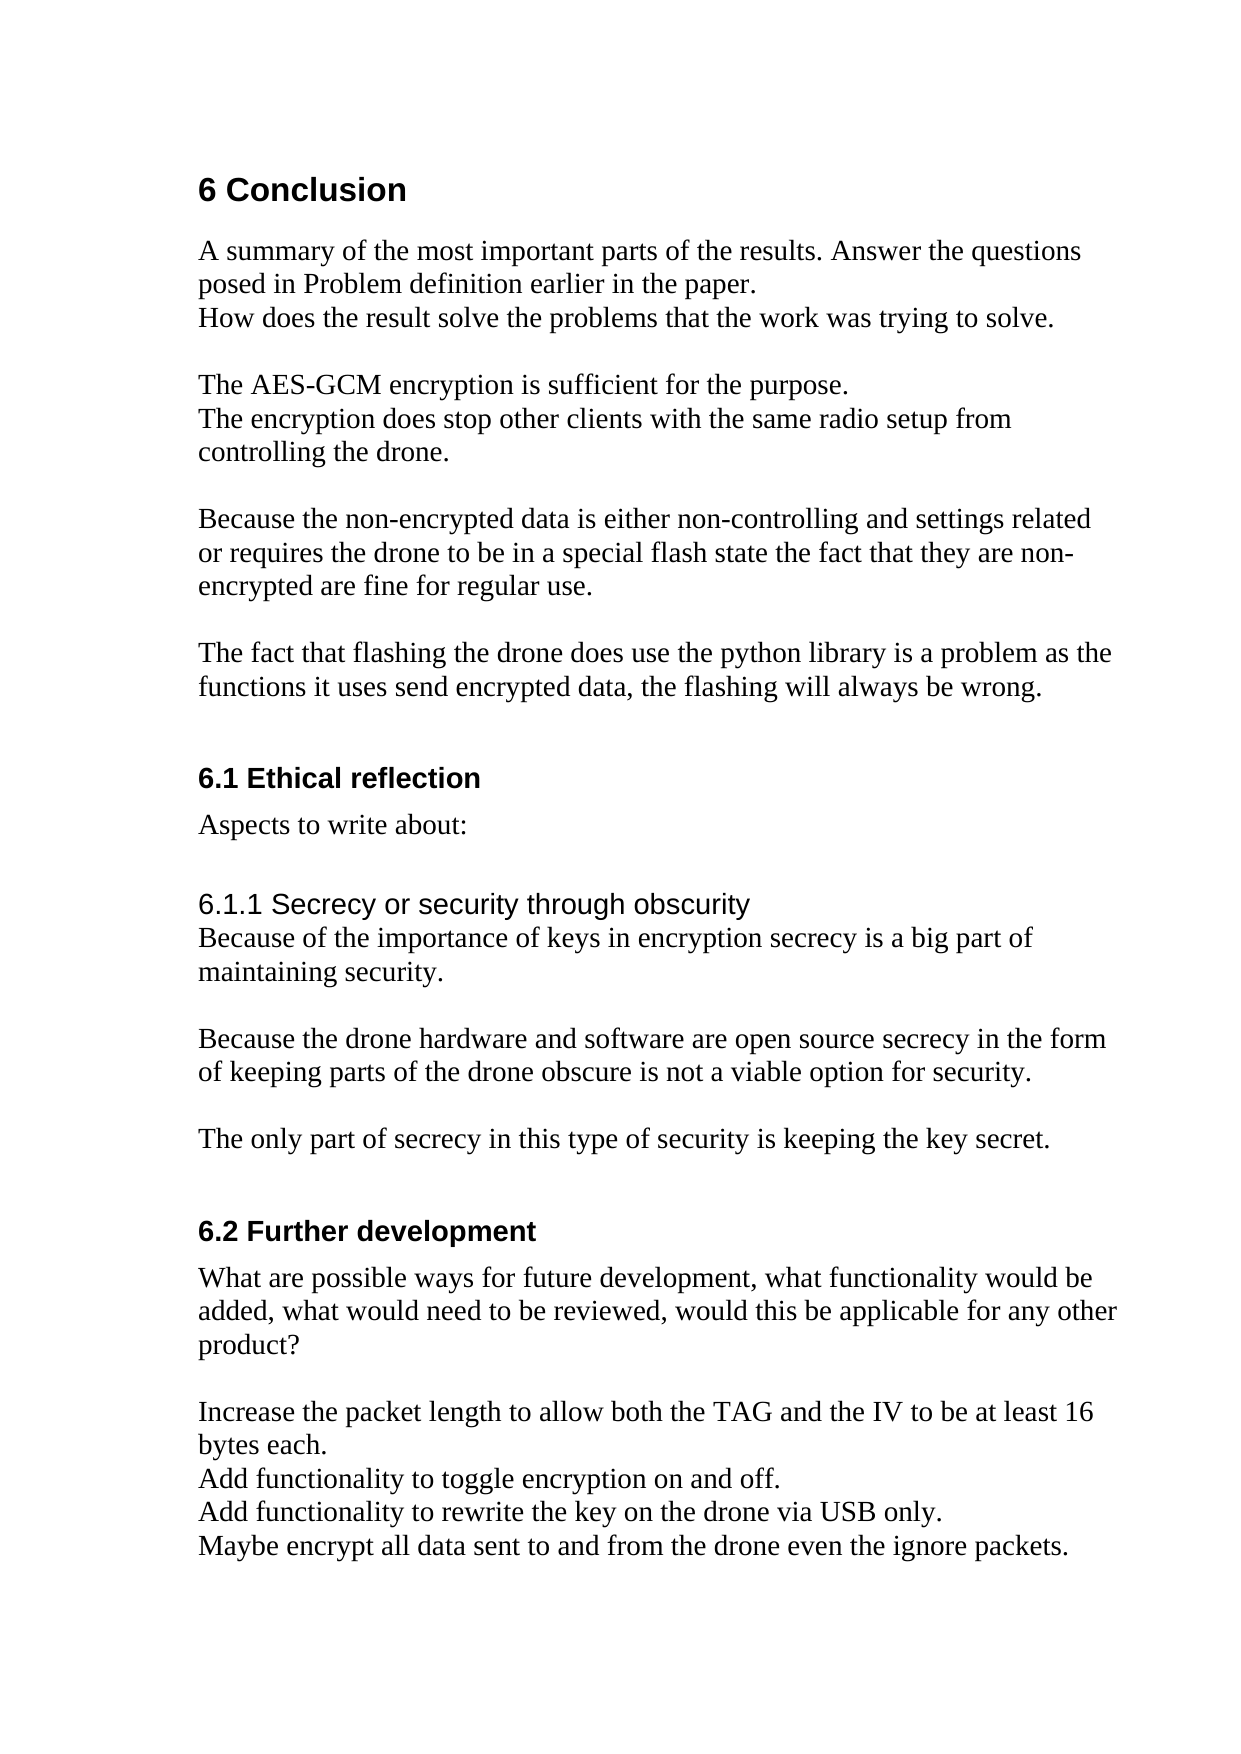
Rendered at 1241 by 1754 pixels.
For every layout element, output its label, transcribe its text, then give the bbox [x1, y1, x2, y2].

subtitle Conclusion [198, 170, 1119, 208]
text A summary of the most important parts of the results. Answer the questions posed in Problem definition earlier in the paper. [198, 233, 1119, 300]
text The fact that flashing the drone does use the python library is a problem as the functions it uses send encrypted data, the flashing will always be wrong. [198, 636, 1119, 703]
text Add functionality to toggle encryption on and off. [198, 1461, 1119, 1494]
text What are possible ways for future development, what functionality would be added, what would need to be reviewed, would this be applicable for any other product? [198, 1260, 1119, 1360]
subtitle Secrecy or security through obscurity [198, 887, 1119, 920]
text Because the non-encrypted data is either non-controlling and settings related or requires the drone to be in a special flash state the fact that they are non-encrypted are fine for regular use. [198, 501, 1119, 602]
text Aspects to write about: [198, 807, 1119, 841]
text The AES-GCM encryption is sufficient for the purpose. [198, 367, 1119, 401]
text Maybe encrypt all data sent to and from the drone even the ignore packets. [198, 1528, 1119, 1562]
text The encryption does stop other clients with the same radio setup from controlling the drone. [198, 401, 1119, 468]
text How does the result solve the problems that the work was trying to solve. [198, 300, 1119, 334]
text The only part of secrecy in this type of security is keeping the key secret. [198, 1122, 1119, 1155]
text Add functionality to rewrite the key on the drone via USB only. [198, 1494, 1119, 1528]
text Because of the importance of keys in encryption secrecy is a big part of maintaining security. [198, 920, 1119, 987]
text Increase the packet length to allow both the TAG and the IV to be at least 16 bytes each. [198, 1394, 1119, 1461]
subtitle Ethical reflection [198, 761, 1119, 795]
text Because the drone hardware and software are open source secrecy in the form of keeping parts of the drone obscure is not a viable option for security. [198, 1021, 1119, 1088]
subtitle Further development [198, 1214, 1119, 1247]
